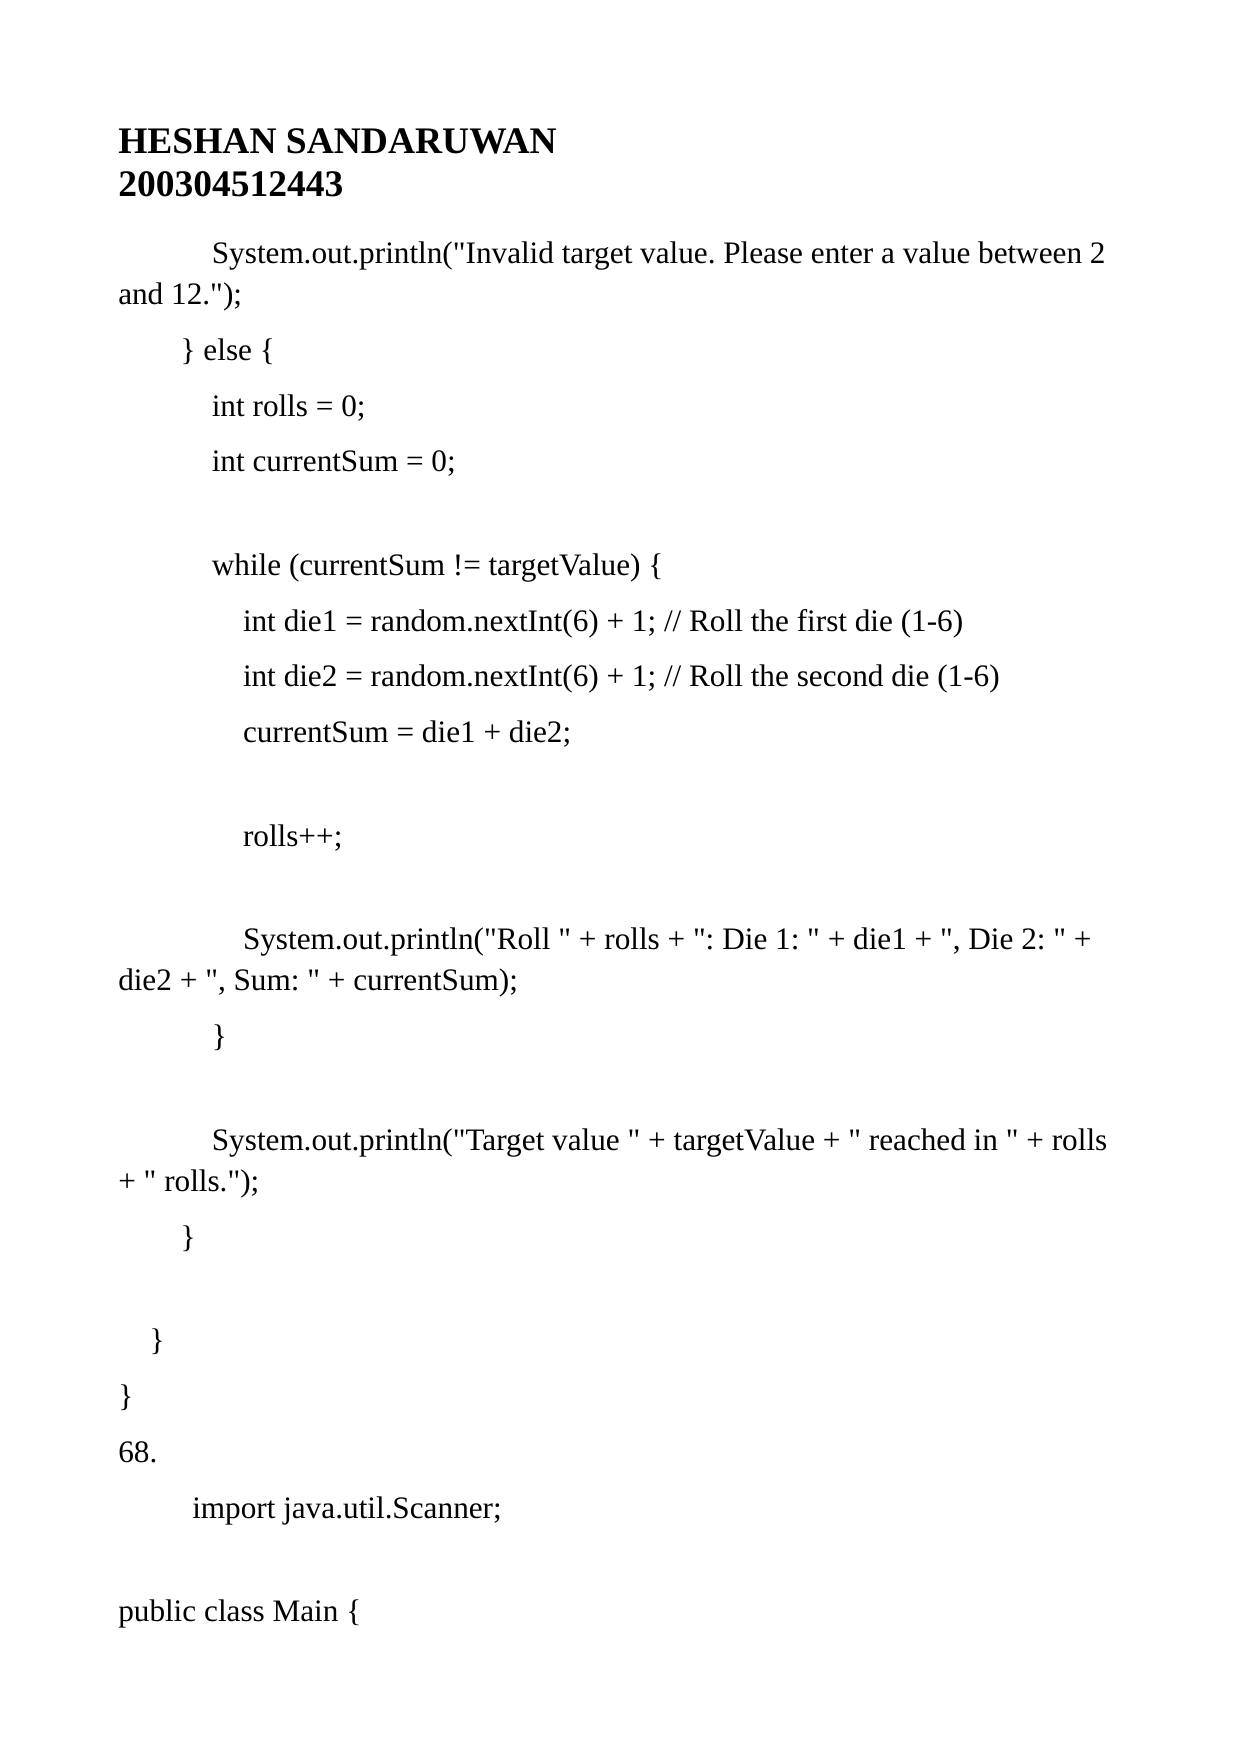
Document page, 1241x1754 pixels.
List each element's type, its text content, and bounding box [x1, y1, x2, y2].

text rolls++; [118, 817, 1122, 853]
text } [118, 1017, 1122, 1053]
text int die2 = random.nextInt(6) + 1; // Roll the second die (1-6) [118, 658, 1122, 694]
text int die1 = random.nextInt(6) + 1; // Roll the first die (1-6) [118, 602, 1122, 638]
text System.out.println("Roll " + rolls + ": Die 1: " + die1 + ", Die 2: " + die2 + ", Sum: " + currentSum); [118, 920, 1122, 998]
text } [118, 1218, 1122, 1254]
text public class Main { [118, 1592, 1122, 1628]
text System.out.println("Target value " + targetValue + " reached in " + rolls + " rolls."); [118, 1121, 1122, 1198]
text int rolls = 0; [118, 387, 1122, 423]
text } else { [118, 331, 1122, 367]
text while (currentSum != targetValue) { [118, 546, 1122, 582]
text int currentSum = 0; [118, 443, 1122, 478]
text import java.util.Scanner; [118, 1489, 1122, 1525]
text } [118, 1321, 1122, 1357]
text System.out.println("Invalid target value. Please enter a value between 2 and 12."); [118, 234, 1122, 311]
text } [118, 1377, 1122, 1413]
text currentSum = die1 + die2; [118, 713, 1122, 749]
text 68. [118, 1433, 1122, 1469]
